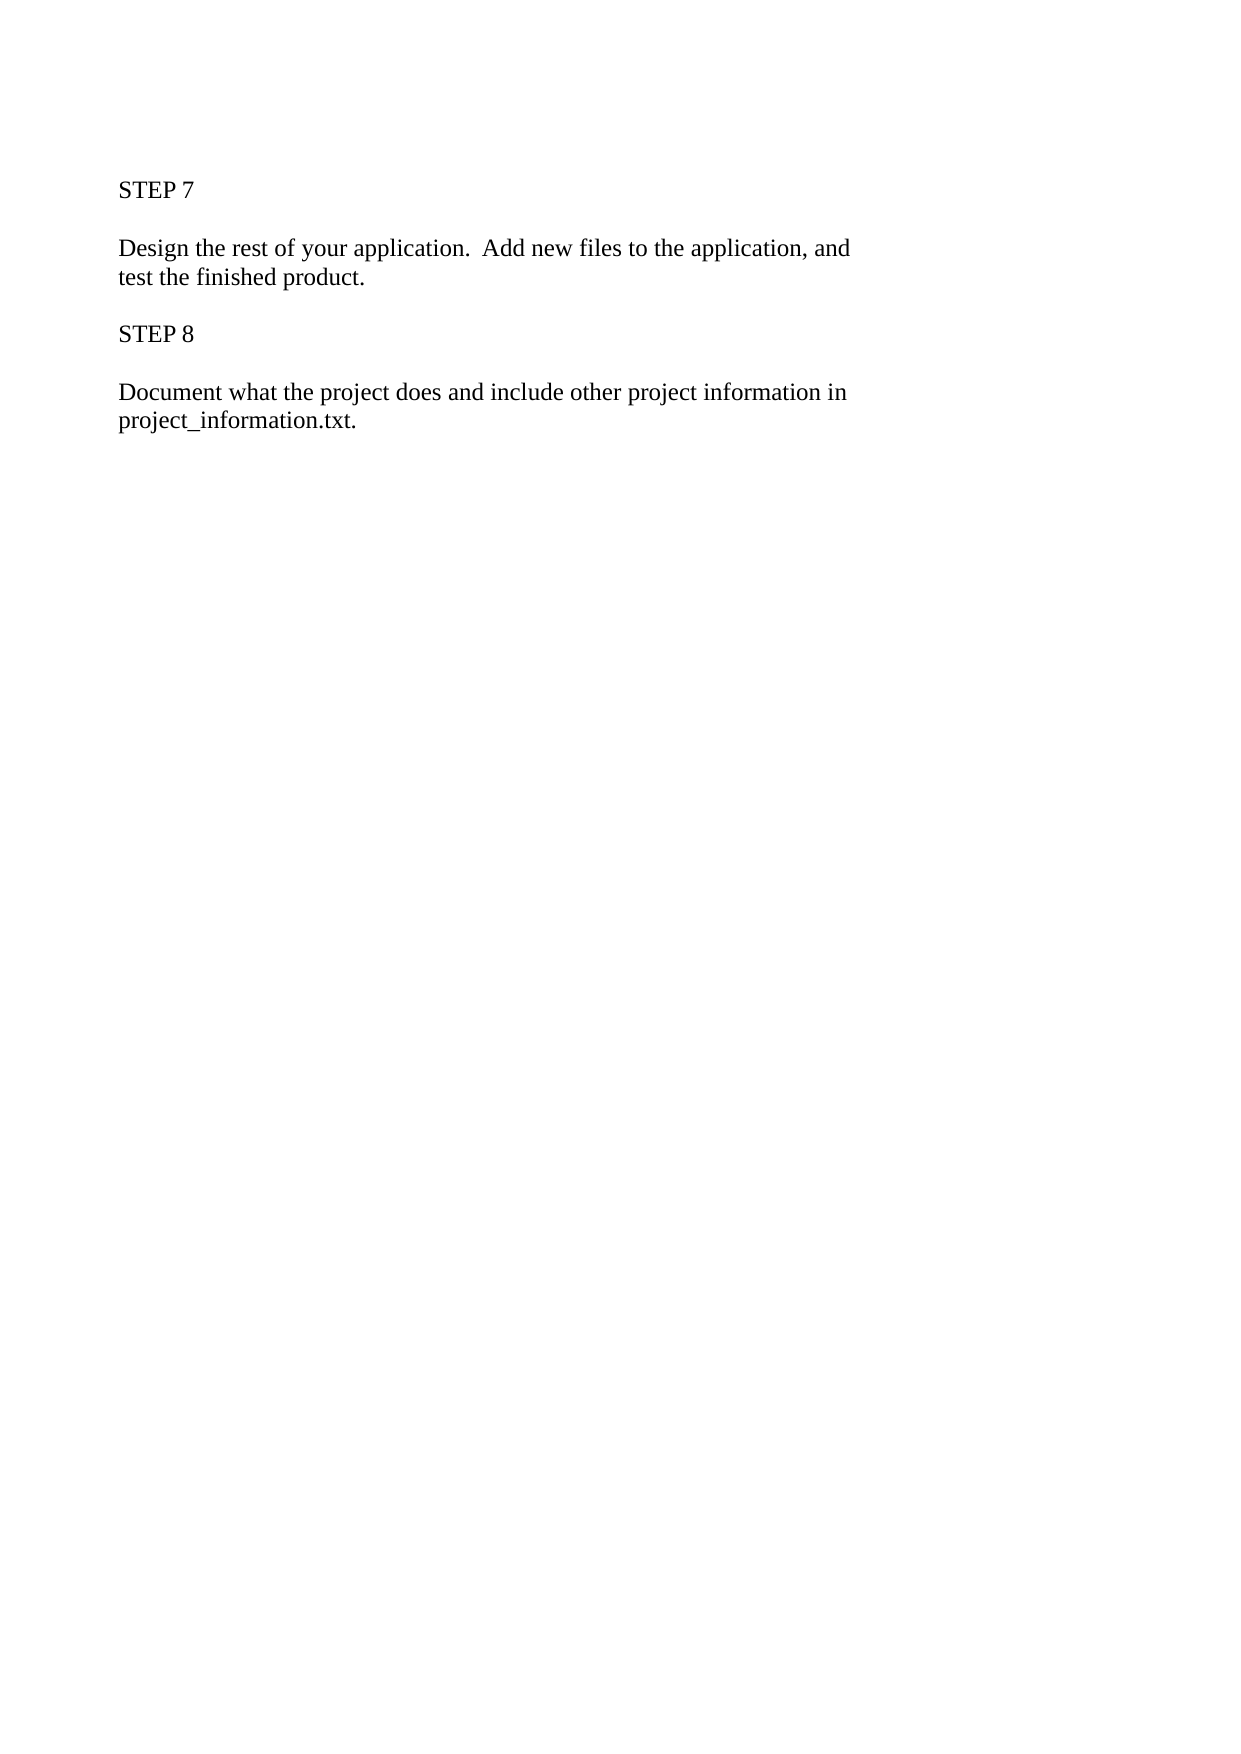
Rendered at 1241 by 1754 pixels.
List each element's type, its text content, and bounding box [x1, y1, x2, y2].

text STEP 7 [118, 176, 1122, 204]
text Design the rest of your application. Add new files to the application, and [118, 233, 1122, 262]
text Document what the project does and include other project information in [118, 377, 1122, 406]
text STEP 8 [118, 319, 1122, 348]
text test the finished product. [118, 262, 1122, 291]
text project_information.txt. [118, 406, 1122, 434]
